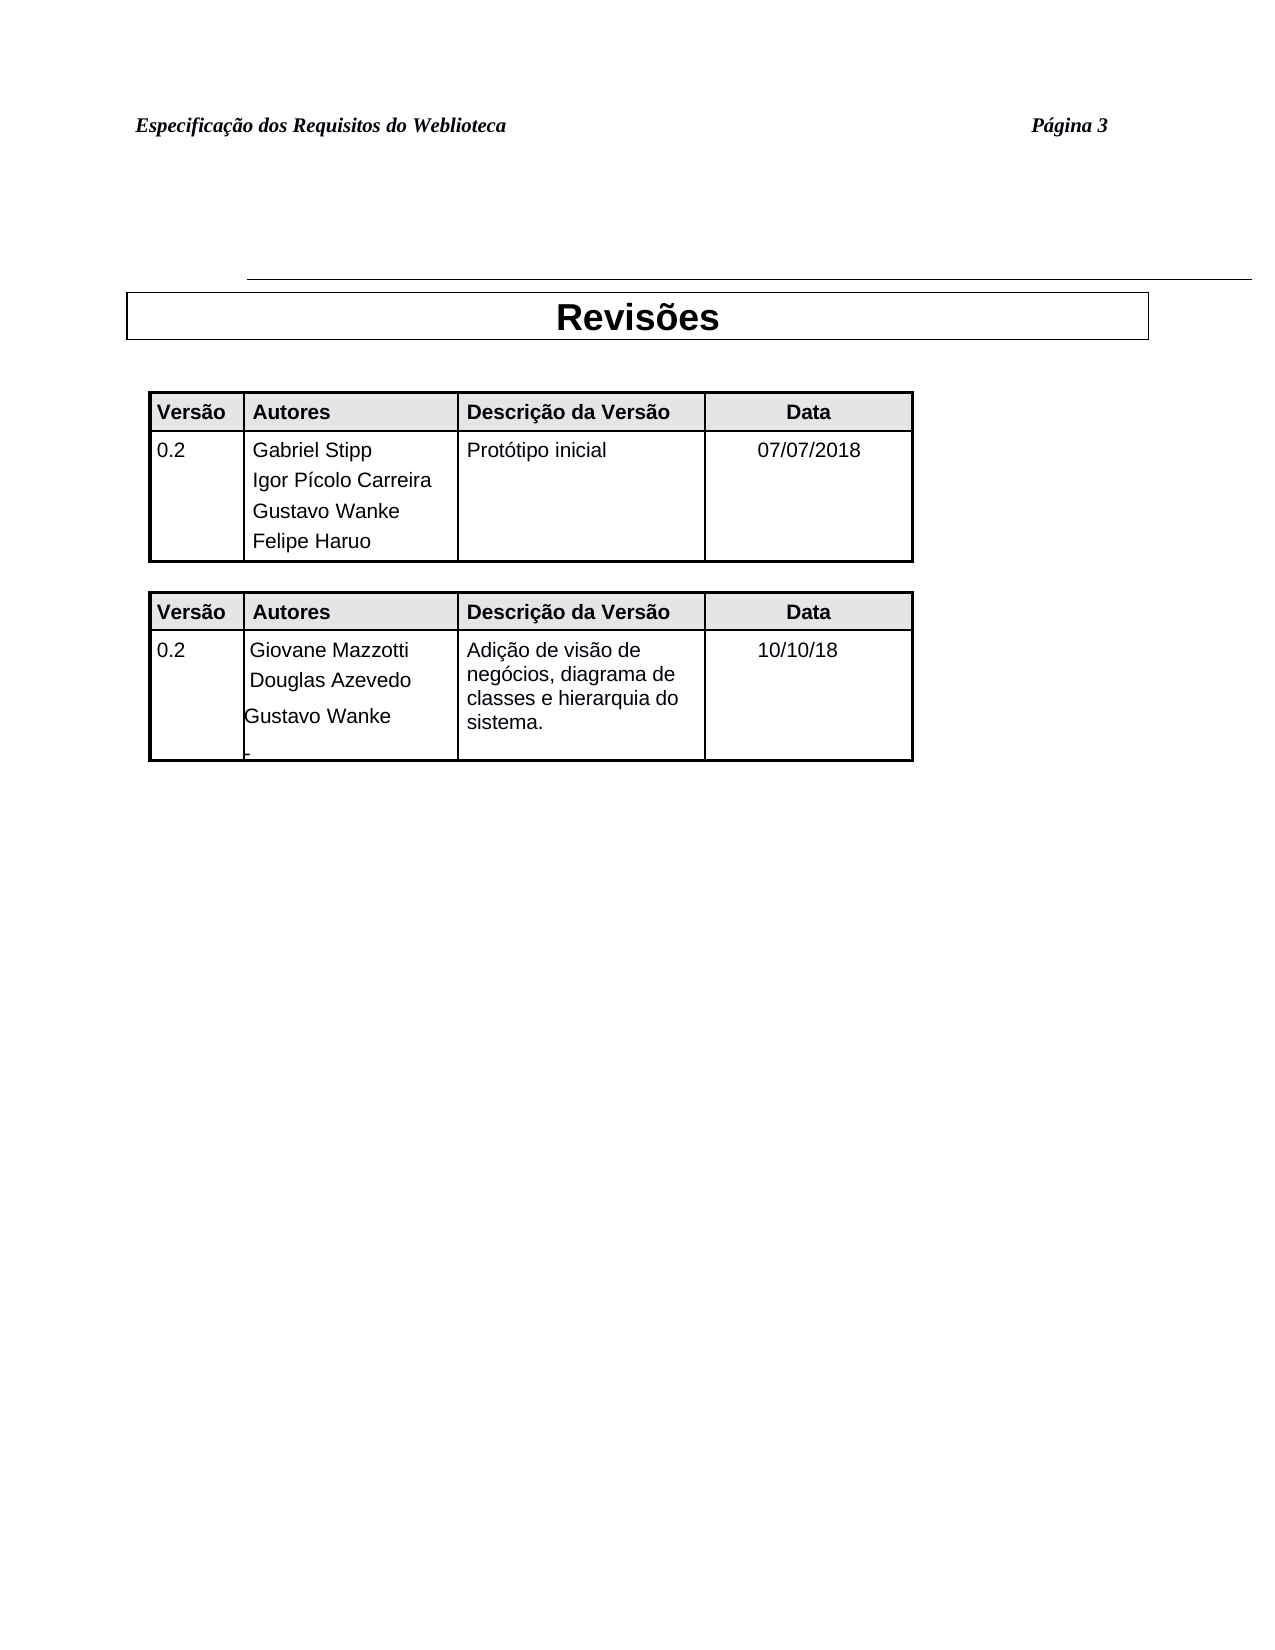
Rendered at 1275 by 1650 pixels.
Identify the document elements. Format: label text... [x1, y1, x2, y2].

table_cell Adição de visão de negócios, diagrama de classes e hierarquia do sistema. [459, 631, 704, 759]
table_header Versão [152, 394, 243, 430]
table_cell Gabriel Stipp Igor Pícolo Carreira Gustavo Wanke Felipe Haruo [245, 432, 457, 559]
table_cell 07/07/2018 [706, 432, 911, 559]
table_header Descrição da Versão [459, 594, 704, 629]
table_cell Giovane Mazzotti Douglas Azevedo Gustavo Wanke - [245, 631, 457, 759]
table_header Autores [245, 594, 457, 629]
table_header Versão [152, 594, 243, 629]
table_header Descrição da Versão [459, 394, 704, 430]
table_cell Protótipo inicial [459, 432, 704, 559]
table_cell 0.2 [152, 432, 243, 559]
table_header Data [706, 594, 911, 629]
table_cell 10/10/18 [706, 631, 911, 759]
table_header Autores [245, 394, 457, 430]
table_header Data [706, 394, 911, 430]
table_cell 0.2 [152, 631, 243, 759]
text Revisões [128, 295, 1148, 338]
